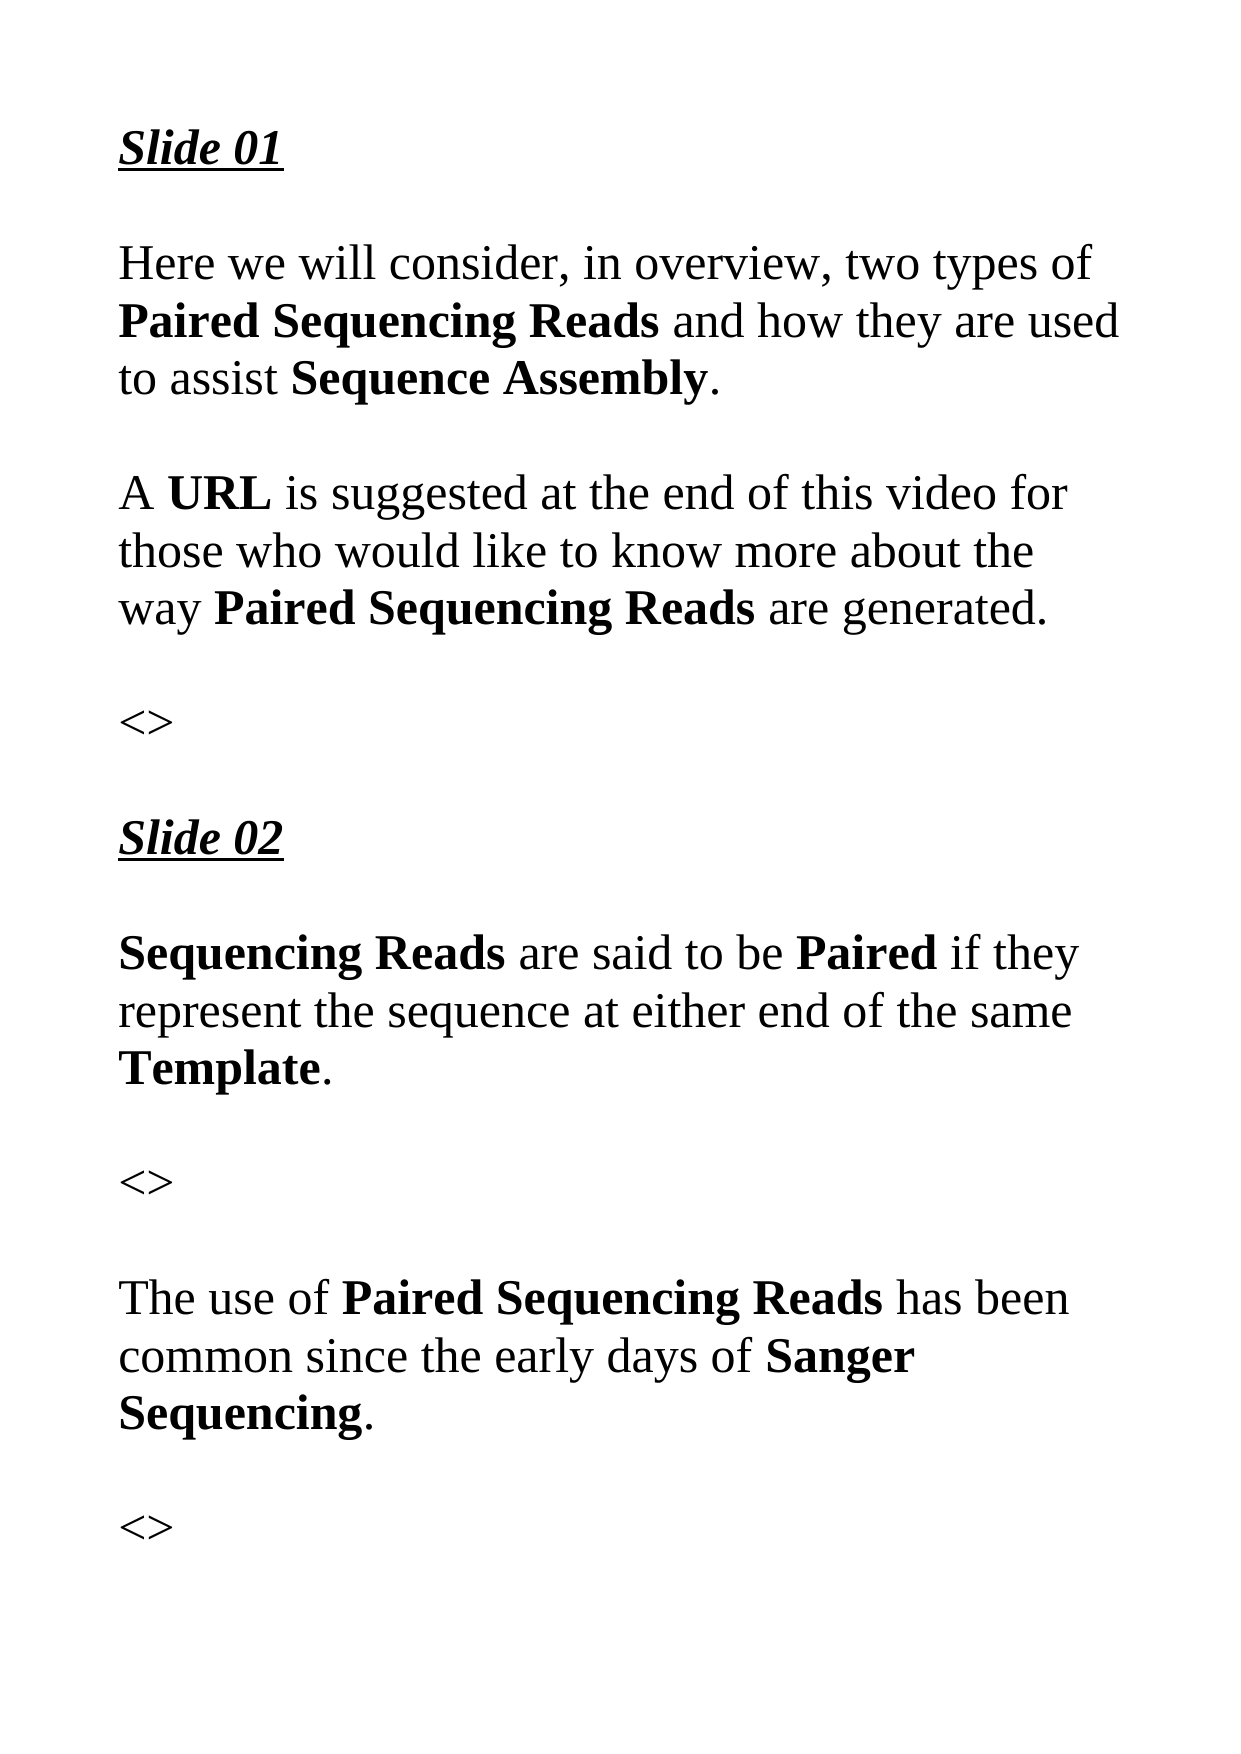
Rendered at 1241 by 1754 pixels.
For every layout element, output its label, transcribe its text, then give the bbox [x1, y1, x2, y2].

text The use of Paired Sequencing Reads has been common since the early days of Sanger Sequencing. [118, 1268, 1122, 1441]
text Sequencing Reads are said to be Paired if they represent the sequence at either end of the same Template. [118, 923, 1122, 1096]
text <> [118, 1498, 1122, 1556]
text <> [118, 693, 1122, 751]
text Slide 02 [118, 808, 1122, 866]
text Slide 01 [118, 118, 1122, 176]
text <> [118, 1153, 1122, 1211]
text A URL is suggested at the end of this video for those who would like to know more about the way Paired Sequencing Reads are generated. [118, 463, 1122, 636]
text Here we will consider, in overview, two types of Paired Sequencing Reads and how they are used to assist Sequence Assembly. [118, 233, 1122, 406]
